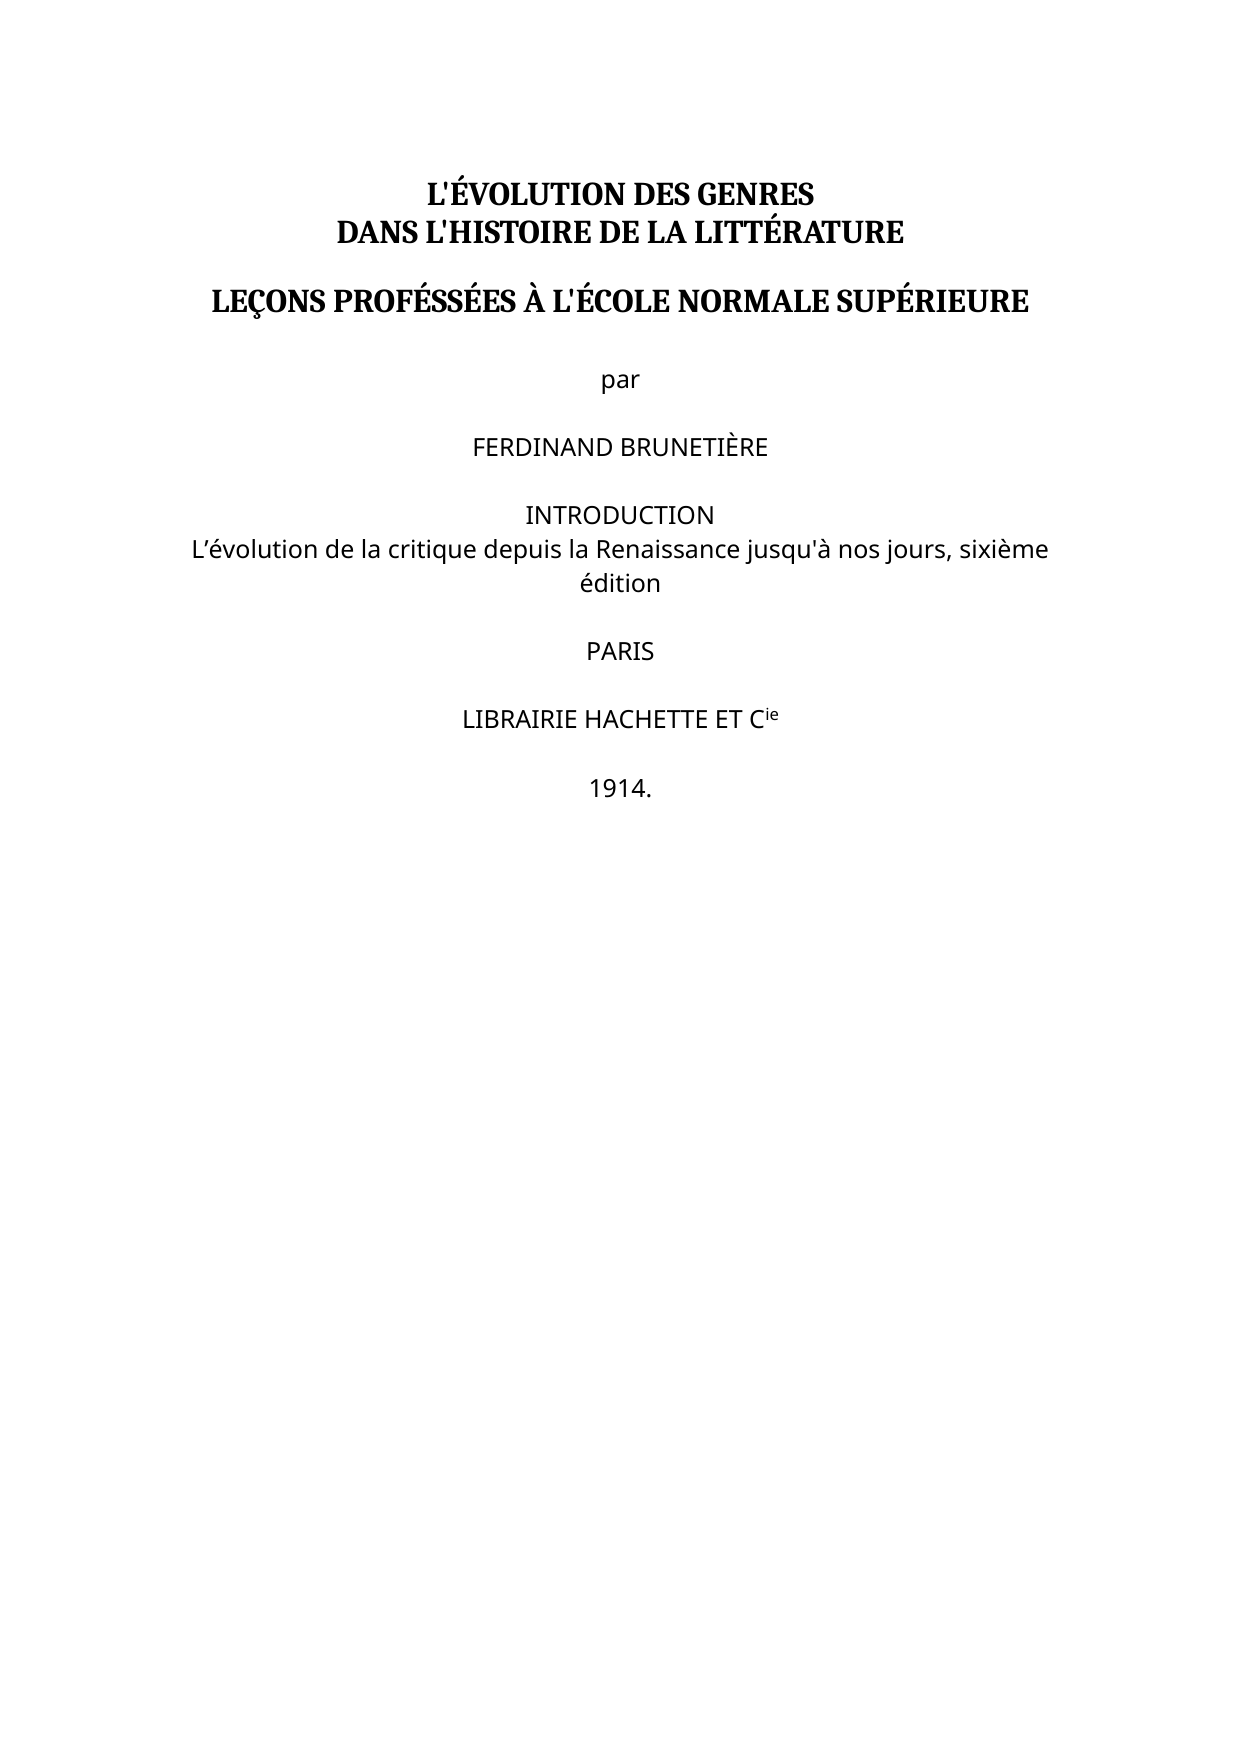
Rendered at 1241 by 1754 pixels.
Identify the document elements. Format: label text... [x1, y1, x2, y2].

text PARIS [150, 634, 1091, 668]
text LIBRAIRIE HACHETTE ET Cie [150, 702, 1091, 736]
text L’évolution de la critique depuis la Renaissance jusqu'à nos jours, sixième édition [150, 532, 1091, 600]
text FERDINAND BRUNETIÈRE [150, 430, 1091, 464]
subtitle LEÇONS PROFÉSSÉES À L'ÉCOLE NORMALE SUPÉRIEURE [150, 283, 1091, 321]
subtitle L'ÉVOLUTION DES GENRES DANS L'HISTOIRE DE LA LITTÉRATURE [150, 175, 1091, 252]
text INTRODUCTION [150, 498, 1091, 532]
text 1914. [150, 770, 1091, 804]
text par [150, 362, 1091, 396]
